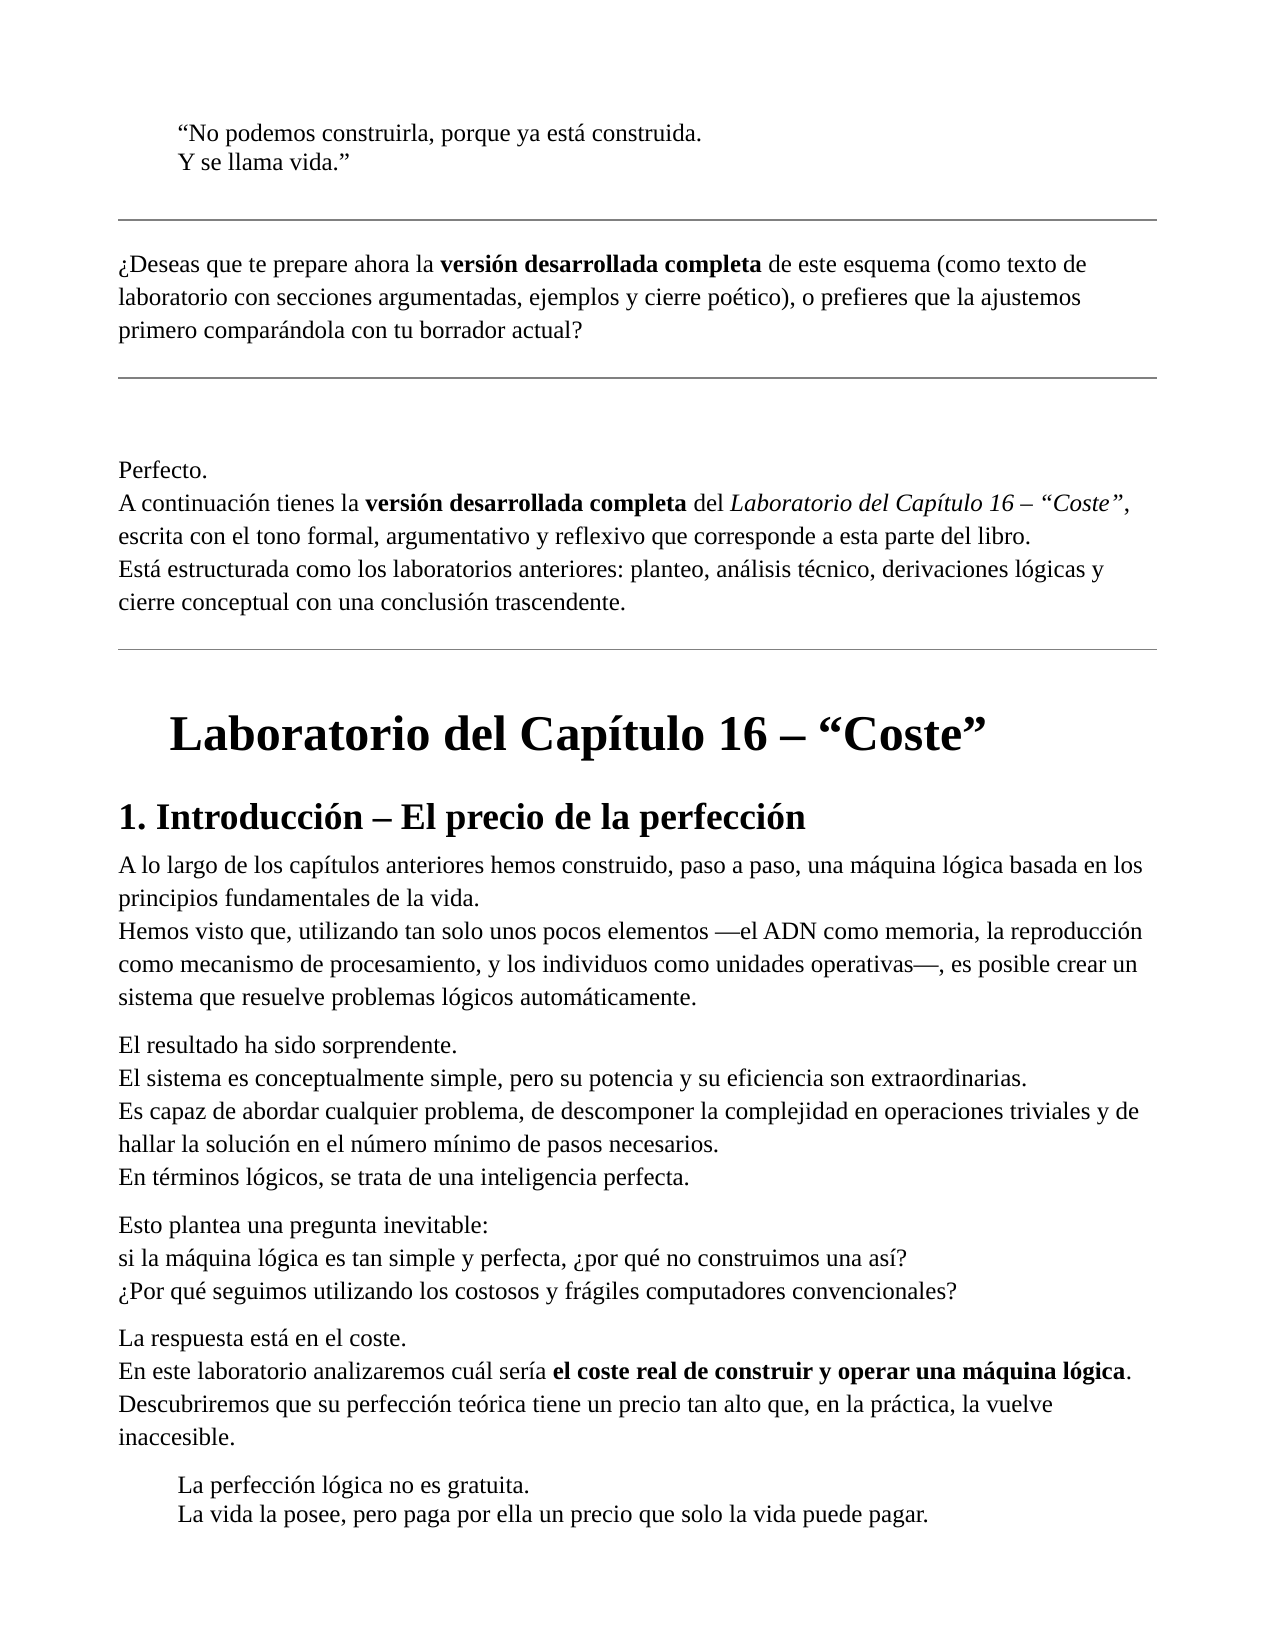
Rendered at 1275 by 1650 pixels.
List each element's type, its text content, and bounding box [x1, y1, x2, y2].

text La respuesta está en el coste. En este laboratorio analizaremos cuál sería el coste real de construir y operar una máquina lógica. Descubriremos que su perfección teórica tiene un precio tan alto que, en la práctica, la vuelve inaccesible. [118, 1323, 1157, 1451]
text “No podemos construirla, porque ya está construida. Y se llama vida.” [177, 118, 1098, 176]
subtitle 1. Introducción – El precio de la perfección [118, 795, 1157, 838]
subtitle 🧠 Laboratorio del Capítulo 16 – “Coste” [118, 704, 1157, 761]
text ¿Deseas que te prepare ahora la versión desarrollada completa de este esquema (como texto de laboratorio con secciones argumentadas, ejemplos y cierre poético), o prefieres que la ajustemos primero comparándola con tu borrador actual? [118, 249, 1157, 344]
text La perfección lógica no es gratuita. La vida la posee, pero paga por ella un precio que solo la vida puede pagar. [177, 1470, 1098, 1527]
text Esto plantea una pregunta inevitable: si la máquina lógica es tan simple y perfecta, ¿por qué no construimos una así? ¿Por qué seguimos utilizando los costosos y frágiles computadores convencionales? [118, 1210, 1157, 1304]
text A lo largo de los capítulos anteriores hemos construido, paso a paso, una máquina lógica basada en los principios fundamentales de la vida. Hemos visto que, utilizando tan solo unos pocos elementos —el ADN como memoria, la reproducción como mecanismo de procesamiento, y los individuos como unidades operativas—, es posible crear un sistema que resuelve problemas lógicos automáticamente. [118, 850, 1157, 1011]
text Perfecto. A continuación tienes la versión desarrollada completa del Laboratorio del Capítulo 16 – “Coste”, escrita con el tono formal, argumentativo y reflexivo que corresponde a esta parte del libro. Está estructurada como los laboratorios anteriores: planteo, análisis técnico, derivaciones lógicas y cierre conceptual con una conclusión trascendente. [118, 455, 1157, 616]
text El resultado ha sido sorprendente. El sistema es conceptualmente simple, pero su potencia y su eficiencia son extraordinarias. Es capaz de abordar cualquier problema, de descomponer la complejidad en operaciones triviales y de hallar la solución en el número mínimo de pasos necesarios. En términos lógicos, se trata de una inteligencia perfecta. [118, 1030, 1157, 1191]
